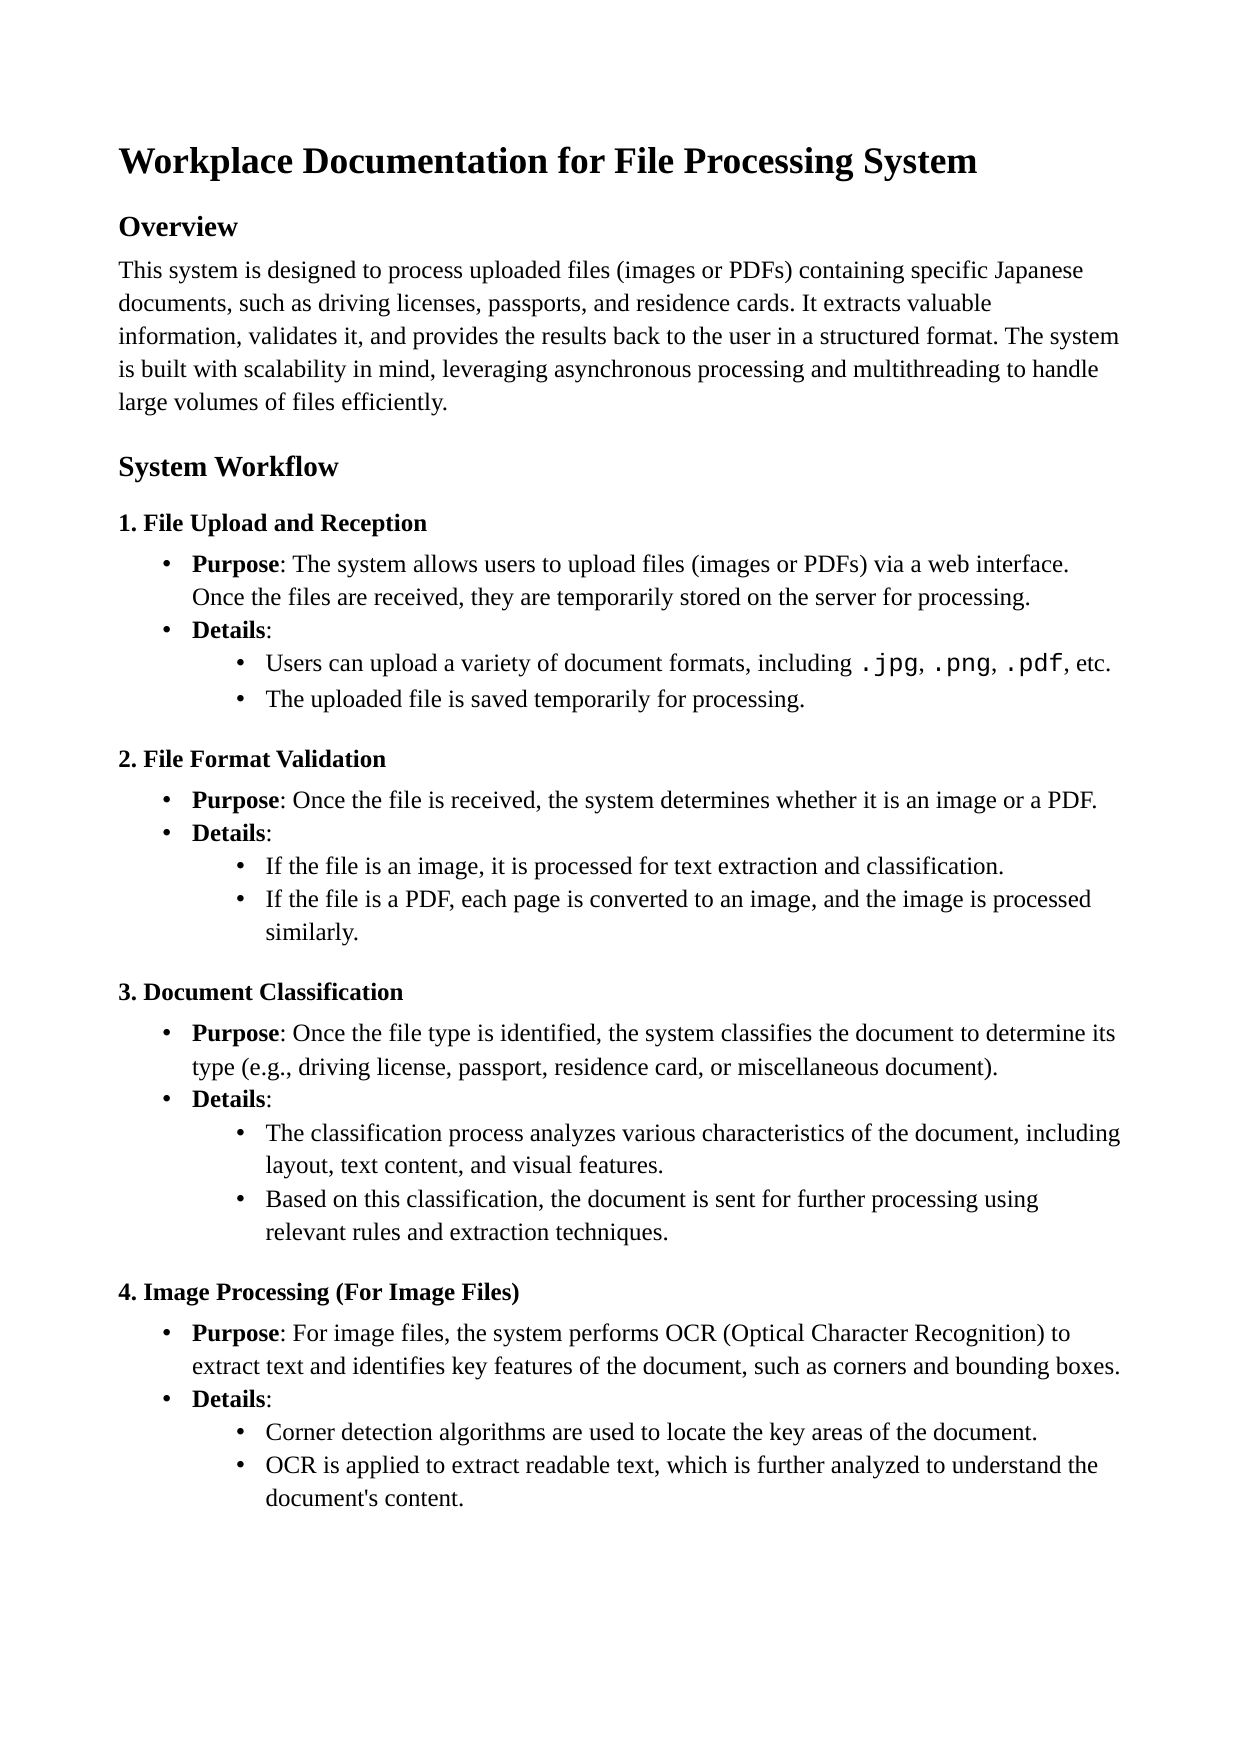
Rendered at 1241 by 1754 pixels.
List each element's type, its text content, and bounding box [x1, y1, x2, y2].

list Based on this classification, the document is sent for further processing using relevant rules and extraction techniques. [236, 1184, 1122, 1245]
list If the file is an image, it is processed for text extraction and classification. [236, 851, 1122, 880]
list Purpose: The system allows users to upload files (images or PDFs) via a web interface. Once the files are received, they are temporarily stored on the server for processing. [162, 549, 1122, 611]
list Users can upload a variety of document formats, including .jpg, .png, .pdf, etc. [236, 648, 1122, 679]
list OCR is applied to extract readable text, which is further analyzed to understand the document's content. [236, 1450, 1122, 1512]
subtitle 2. File Format Validation [118, 744, 1122, 773]
list The uploaded file is saved temporarily for processing. [236, 684, 1122, 712]
list Details: [162, 1084, 1122, 1113]
list Details: [162, 1384, 1122, 1413]
list The classification process analyzes various characteristics of the document, including layout, text content, and visual features. [236, 1118, 1122, 1179]
list Corner detection algorithms are used to locate the key areas of the document. [236, 1417, 1122, 1446]
list Purpose: Once the file type is identified, the system classifies the document to determine its type (e.g., driving license, passport, residence card, or miscellaneous document). [162, 1018, 1122, 1080]
subtitle Workplace Documentation for File Processing System [118, 139, 1122, 182]
subtitle 4. Image Processing (For Image Files) [118, 1277, 1122, 1306]
subtitle 3. Document Classification [118, 977, 1122, 1006]
text This system is designed to process uploaded files (images or PDFs) containing specific Japanese documents, such as driving licenses, passports, and residence cards. It extracts valuable information, validates it, and provides the results back to the user in a structured format. The system is built with scalability in mind, leveraging asynchronous processing and multithreading to handle large volumes of files efficiently. [118, 255, 1122, 416]
list Details: [162, 615, 1122, 644]
subtitle 1. File Upload and Reception [118, 508, 1122, 537]
list If the file is a PDF, each page is converted to an image, and the image is processed similarly. [236, 884, 1122, 946]
subtitle Overview [118, 209, 1122, 243]
list Purpose: Once the file is received, the system determines whether it is an image or a PDF. [162, 785, 1122, 814]
subtitle System Workflow [118, 449, 1122, 483]
list Details: [162, 818, 1122, 847]
list Purpose: For image files, the system performs OCR (Optical Character Recognition) to extract text and identifies key features of the document, such as corners and bounding boxes. [162, 1318, 1122, 1380]
